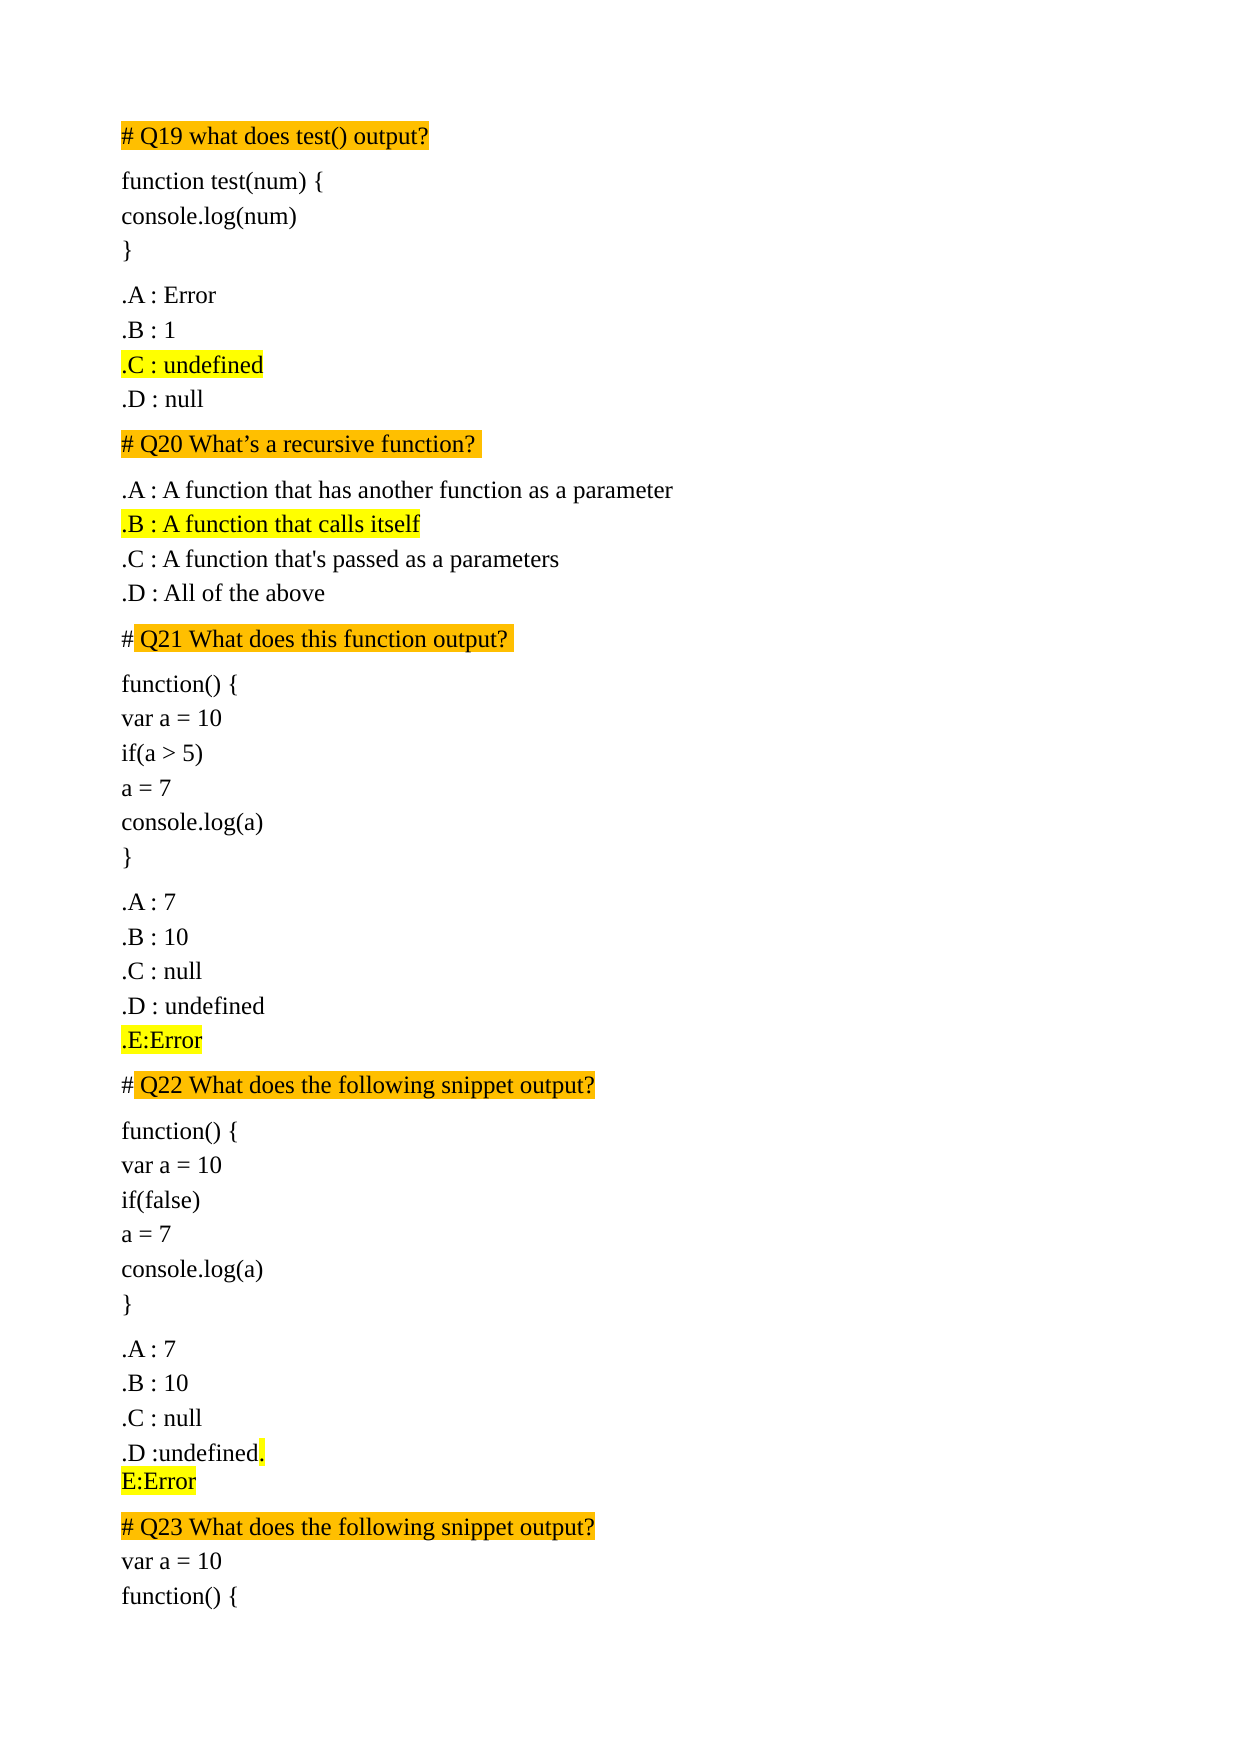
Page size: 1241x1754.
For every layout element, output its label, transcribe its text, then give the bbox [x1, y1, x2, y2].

table_header .B : 10 [118, 1366, 203, 1400]
table_header function() { [118, 666, 254, 701]
table_header a = 7 [118, 1217, 185, 1251]
table_header [118, 416, 136, 427]
table_header .A : 7 [118, 884, 192, 919]
table_header if(false) [118, 1182, 213, 1217]
table_header # Q21 What does this function output? [118, 621, 527, 655]
table_header [118, 153, 136, 163]
table_header # Q20 What’s a recursive function? [118, 427, 495, 461]
table_header .B : 10 [118, 919, 203, 953]
table_header [118, 1498, 136, 1509]
table_header var a = 10 [118, 1148, 236, 1182]
table_header .D : undefined [118, 988, 280, 1022]
table_header .D : All of the above [118, 576, 339, 610]
table_header [118, 610, 136, 621]
table_header [118, 461, 136, 472]
table_header .A : A function that has another function as a parameter [118, 472, 689, 506]
table_header function test(num) { [118, 163, 338, 198]
table_header .A : Error [118, 278, 238, 312]
table_header [118, 267, 136, 278]
table_header .D : null [118, 381, 218, 416]
table_header var a = 10 [118, 701, 236, 735]
table_header console.log(a) [118, 1251, 276, 1286]
table_header if(a > 5) [118, 735, 216, 770]
table_cell .E:Error [118, 1023, 280, 1057]
table_header .A : 7 [118, 1331, 192, 1366]
table_header # Q19 what does test() output? [118, 118, 441, 153]
table_header [118, 1057, 136, 1068]
table_header [118, 655, 136, 666]
table_header } [118, 233, 148, 267]
table_header .B : 1 [118, 312, 191, 347]
table_header .D :undefined.E:Error [118, 1435, 280, 1498]
table_header [118, 874, 136, 884]
table_header .C : null [118, 953, 217, 988]
table_header .C : A function that's passed as a parameters [118, 541, 575, 576]
table_header .B : A function that calls itself [118, 506, 436, 541]
table_header [118, 1102, 136, 1113]
table_header console.log(num) [118, 198, 309, 232]
table_header console.log(a) [118, 804, 276, 839]
table_header function() { [118, 1113, 254, 1147]
table_header .C : null [118, 1400, 217, 1435]
table_header } [118, 1286, 148, 1320]
table_header # Q22 What does the following snippet output? [118, 1068, 608, 1102]
table_header # Q23 What does the following snippet output? [118, 1509, 608, 1543]
table_header var a = 10 [118, 1543, 236, 1578]
table_header a = 7 [118, 770, 185, 804]
table_header [118, 1320, 136, 1331]
table_header function() { [118, 1578, 254, 1612]
table_header } [118, 839, 148, 873]
table_header .C : undefined [118, 347, 278, 381]
